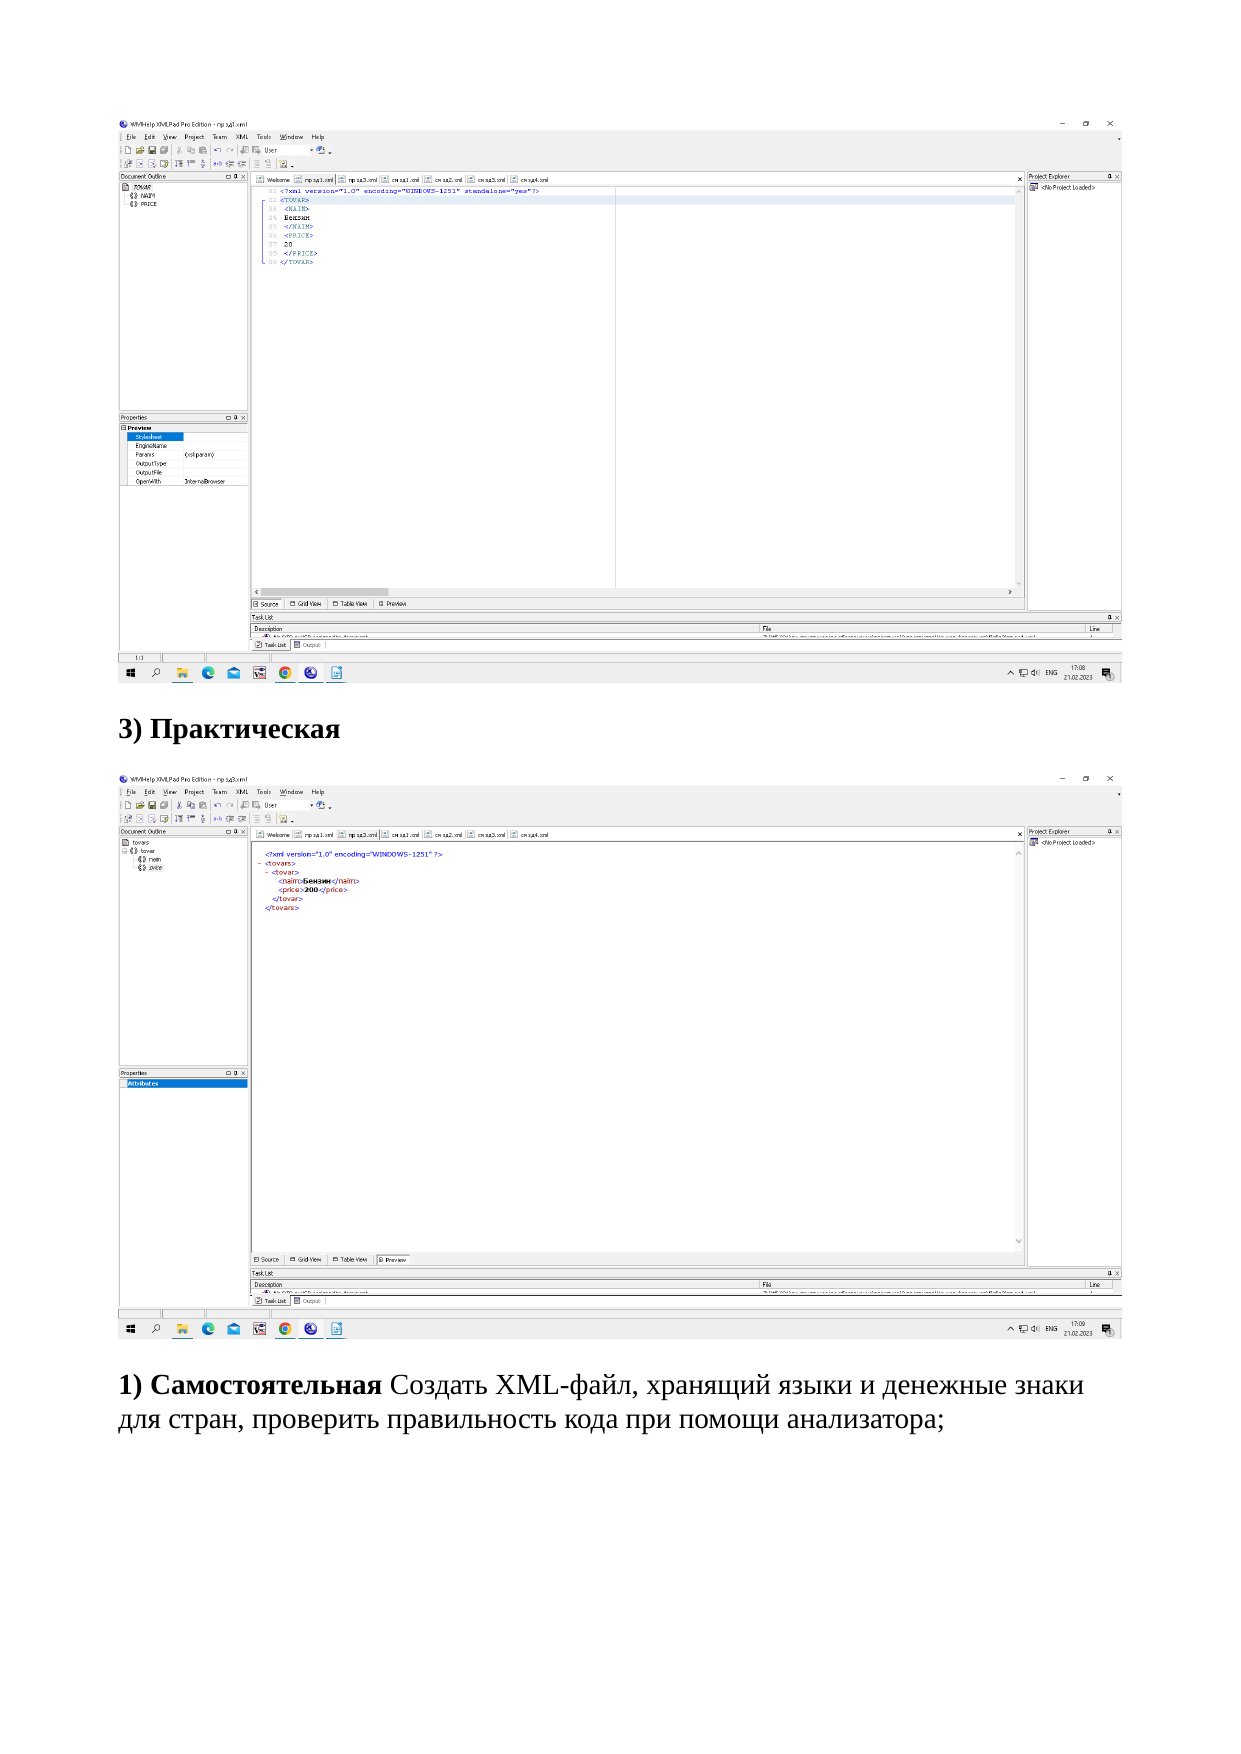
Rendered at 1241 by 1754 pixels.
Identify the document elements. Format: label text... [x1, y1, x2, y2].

picture [118, 118, 1123, 683]
picture [118, 773, 1123, 1339]
text 3) Практическая [118, 683, 1122, 745]
text 1) Самостоятельная Создать XML-файл, хранящий языки и денежные знаки для стран, проверить правильность кода при помощи анализатора; [118, 1339, 1122, 1434]
